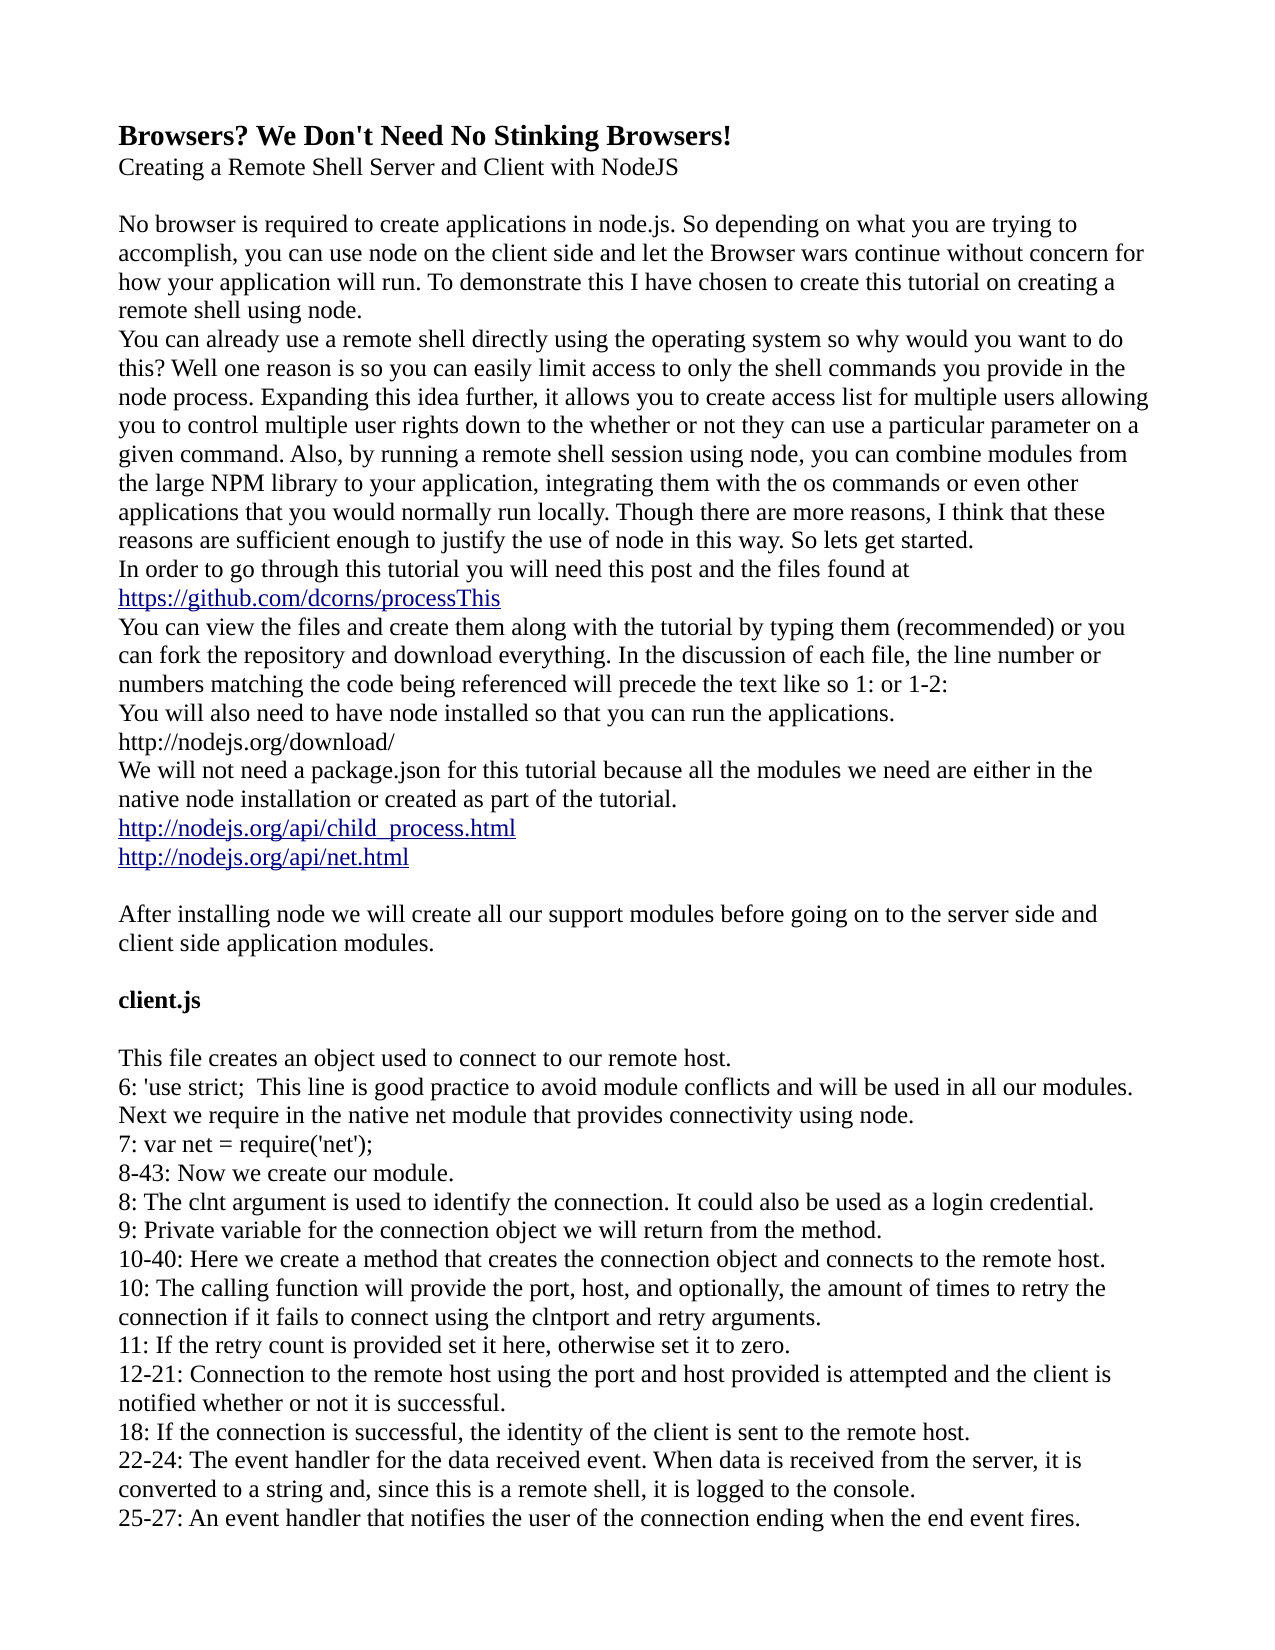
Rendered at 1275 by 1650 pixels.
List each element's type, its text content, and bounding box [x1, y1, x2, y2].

text We will not need a package.json for this tutorial because all the modules we need are either in the native node installation or created as part of the tutorial. [118, 755, 1157, 813]
text You can view the files and create them along with the tutorial by typing them (recommended) or you can fork the repository and download everything. In the discussion of each file, the line number or numbers matching the code being referenced will precede the text like so 1: or 1-2: [118, 612, 1157, 698]
text 10: The calling function will provide the port, host, and optionally, the amount of times to retry the connection if it fails to connect using the clntport and retry arguments. [118, 1273, 1157, 1330]
text 11: If the retry count is provided set it here, otherwise set it to zero. [118, 1330, 1157, 1359]
text 22-24: The event handler for the data received event. When data is received from the server, it is converted to a string and, since this is a remote shell, it is logged to the console. [118, 1445, 1157, 1503]
text After installing node we will create all our support modules before going on to the server side and client side application modules. [118, 899, 1157, 957]
text client.js [118, 985, 1157, 1014]
text 18: If the connection is successful, the identity of the client is sent to the remote host. [118, 1417, 1157, 1445]
text 10-40: Here we create a method that creates the connection object and connects to the remote host. [118, 1244, 1157, 1273]
text You can already use a remote shell directly using the operating system so why would you want to do this? Well one reason is so you can easily limit access to only the shell commands you provide in the node process. Expanding this idea further, it allows you to create access list for multiple users allowing you to control multiple user rights down to the whether or not they can use a particular parameter on a given command. Also, by running a remote shell session using node, you can combine modules from the large NPM library to your application, integrating them with the os commands or even other applications that you would normally run locally. Though there are more reasons, I think that these reasons are sufficient enough to justify the use of node in this way. So lets get started. [118, 324, 1157, 554]
text http://nodejs.org/api/child_process.html [118, 813, 1157, 842]
text In order to go through this tutorial you will need this post and the files found at https://github.com/dcorns/processThis [118, 554, 1157, 612]
text You will also need to have node installed so that you can run the applications. [118, 698, 1157, 727]
text 25-27: An event handler that notifies the user of the connection ending when the end event fires. [118, 1503, 1157, 1532]
text 12-21: Connection to the remote host using the port and host provided is attempted and the client is notified whether or not it is successful. [118, 1359, 1157, 1417]
text 6: 'use strict; This line is good practice to avoid module conflicts and will be used in all our modules. [118, 1072, 1157, 1100]
text No browser is required to create applications in node.js. So depending on what you are trying to accomplish, you can use node on the client side and let the Browser wars continue without concern for how your application will run. To demonstrate this I have chosen to create this tutorial on creating a remote shell using node. [118, 209, 1157, 324]
text Next we require in the native net module that provides connectivity using node. [118, 1100, 1157, 1129]
text 7: var net = require('net'); [118, 1129, 1157, 1158]
text 8: The clnt argument is used to identify the connection. It could also be used as a login credential. [118, 1187, 1157, 1215]
text 8-43: Now we create our module. [118, 1158, 1157, 1187]
text Browsers? We Don't Need No Stinking Browsers! [118, 118, 1157, 152]
text This file creates an object used to connect to our remote host. [118, 1043, 1157, 1072]
text http://nodejs.org/api/net.html [118, 842, 1157, 870]
text http://nodejs.org/download/ [118, 727, 1157, 755]
text 9: Private variable for the connection object we will return from the method. [118, 1215, 1157, 1244]
text Creating a Remote Shell Server and Client with NodeJS [118, 152, 1157, 180]
